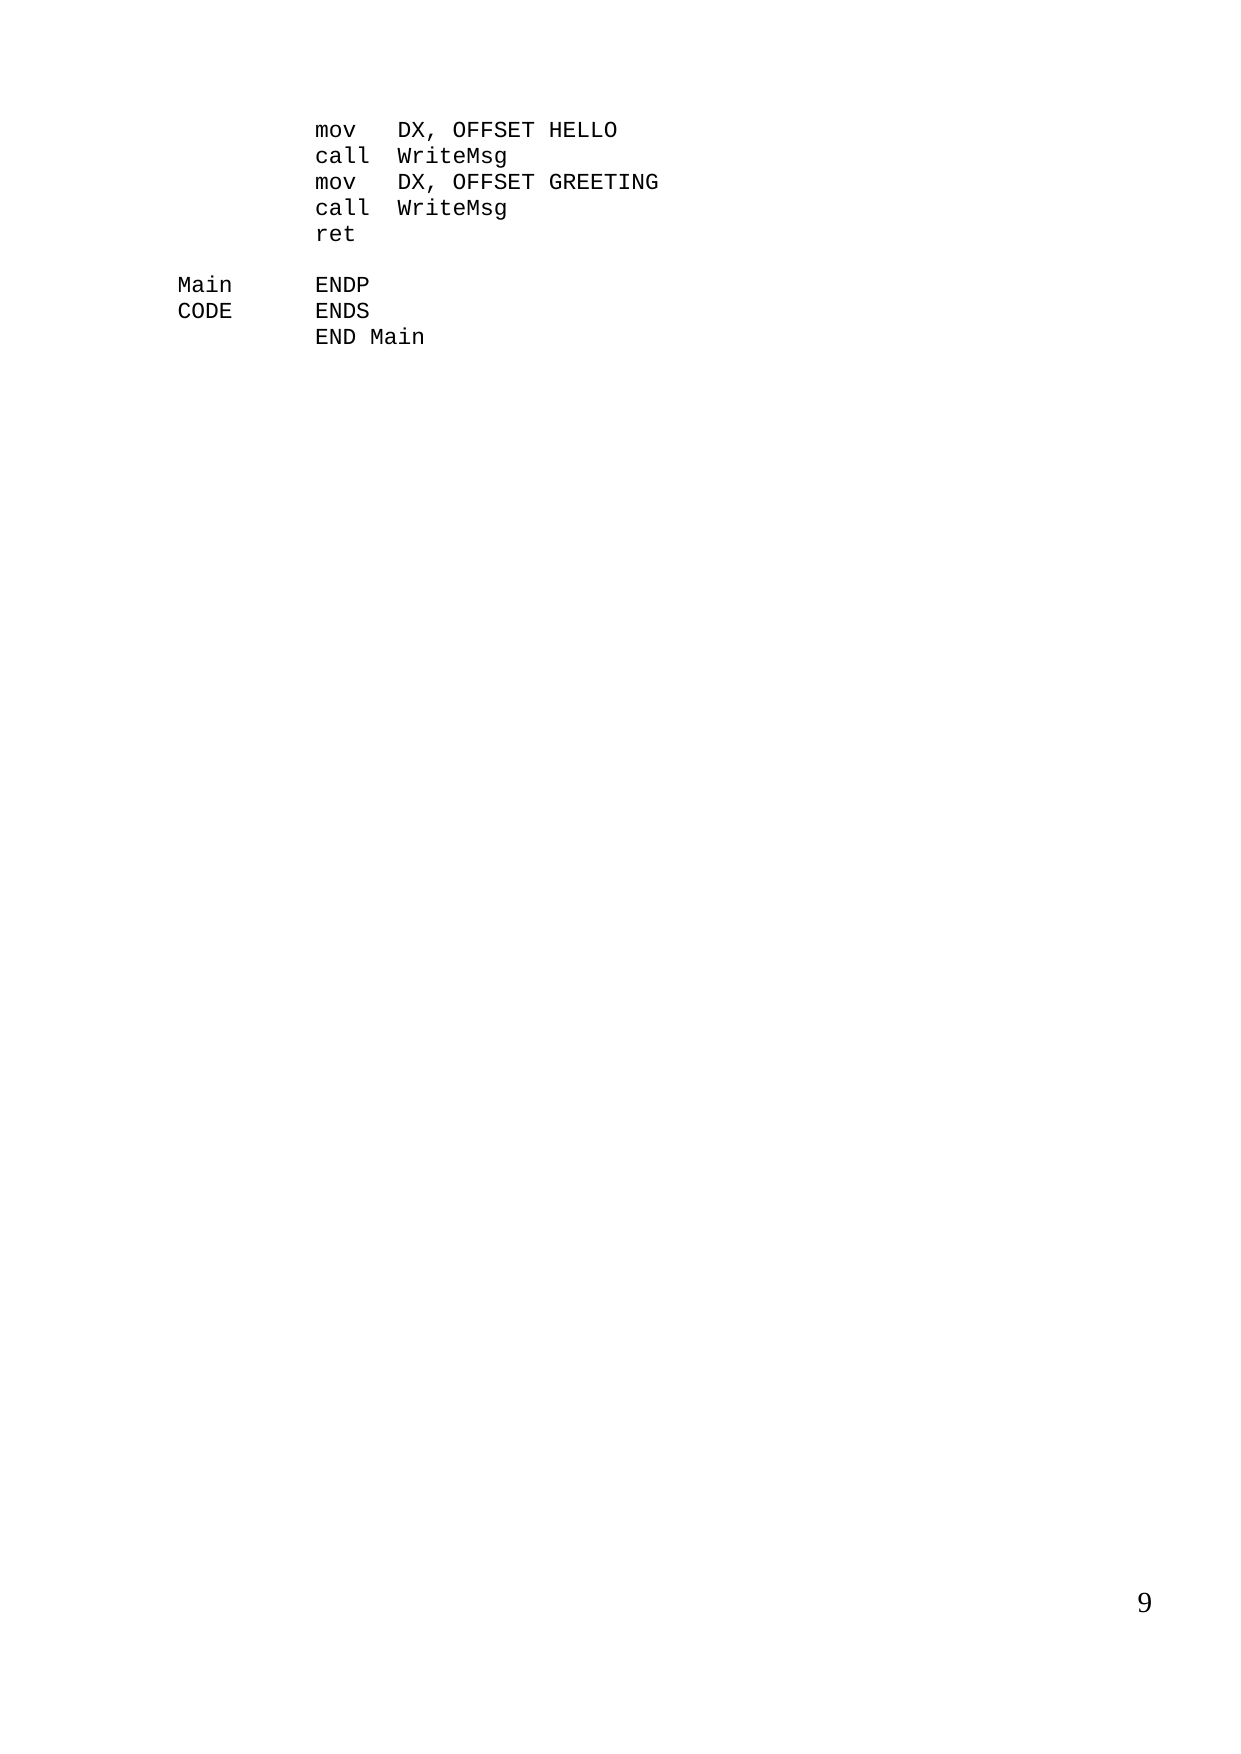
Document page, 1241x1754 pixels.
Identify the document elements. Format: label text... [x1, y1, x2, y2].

text mov DX, OFFSET HELLO [177, 118, 1152, 144]
text mov DX, OFFSET GREETING [177, 170, 1152, 196]
text END Main [177, 326, 1152, 352]
text call WriteMsg [177, 196, 1152, 222]
text ret [177, 222, 1152, 248]
text CODE ENDS [177, 300, 1152, 326]
text call WriteMsg [177, 144, 1152, 170]
text Main ENDP [177, 274, 1152, 300]
